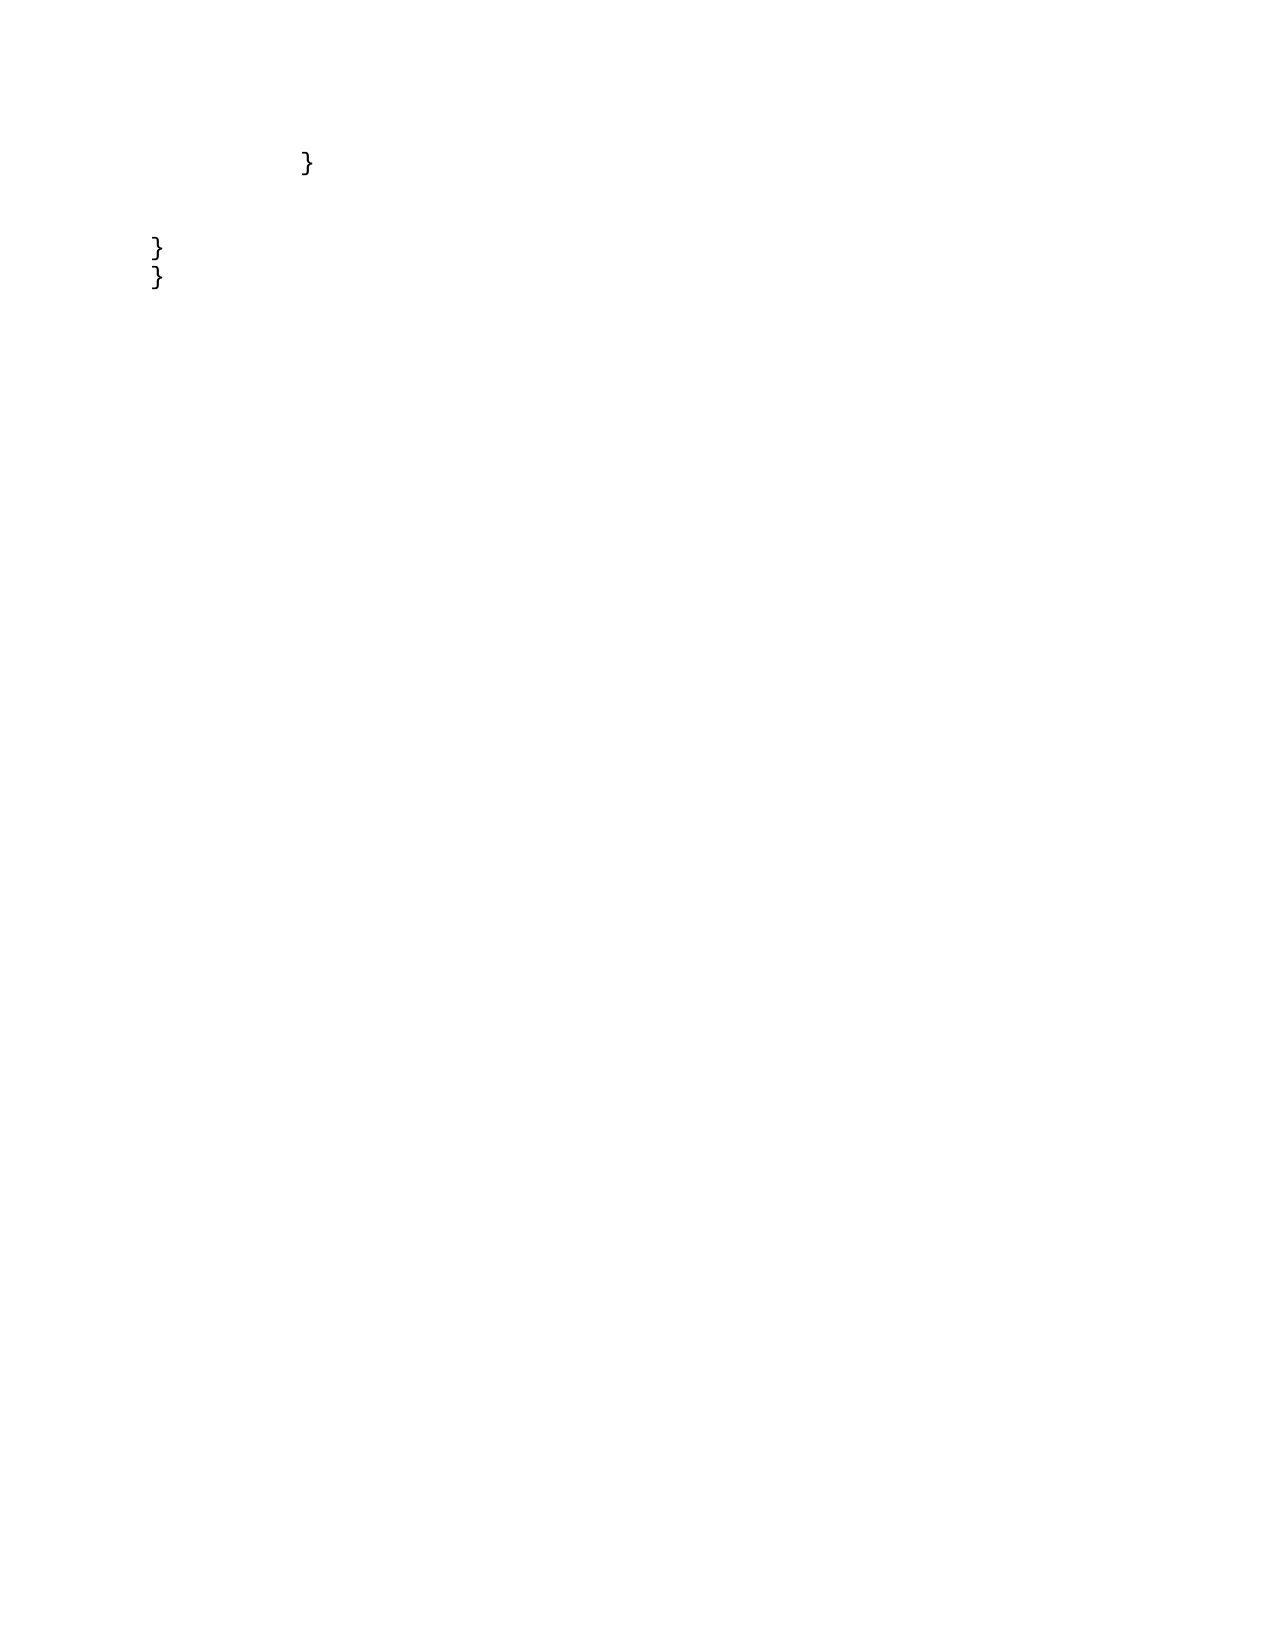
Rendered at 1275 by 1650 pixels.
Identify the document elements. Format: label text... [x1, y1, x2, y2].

text } [150, 263, 1125, 292]
text } [150, 150, 1125, 178]
text } [150, 235, 1125, 263]
